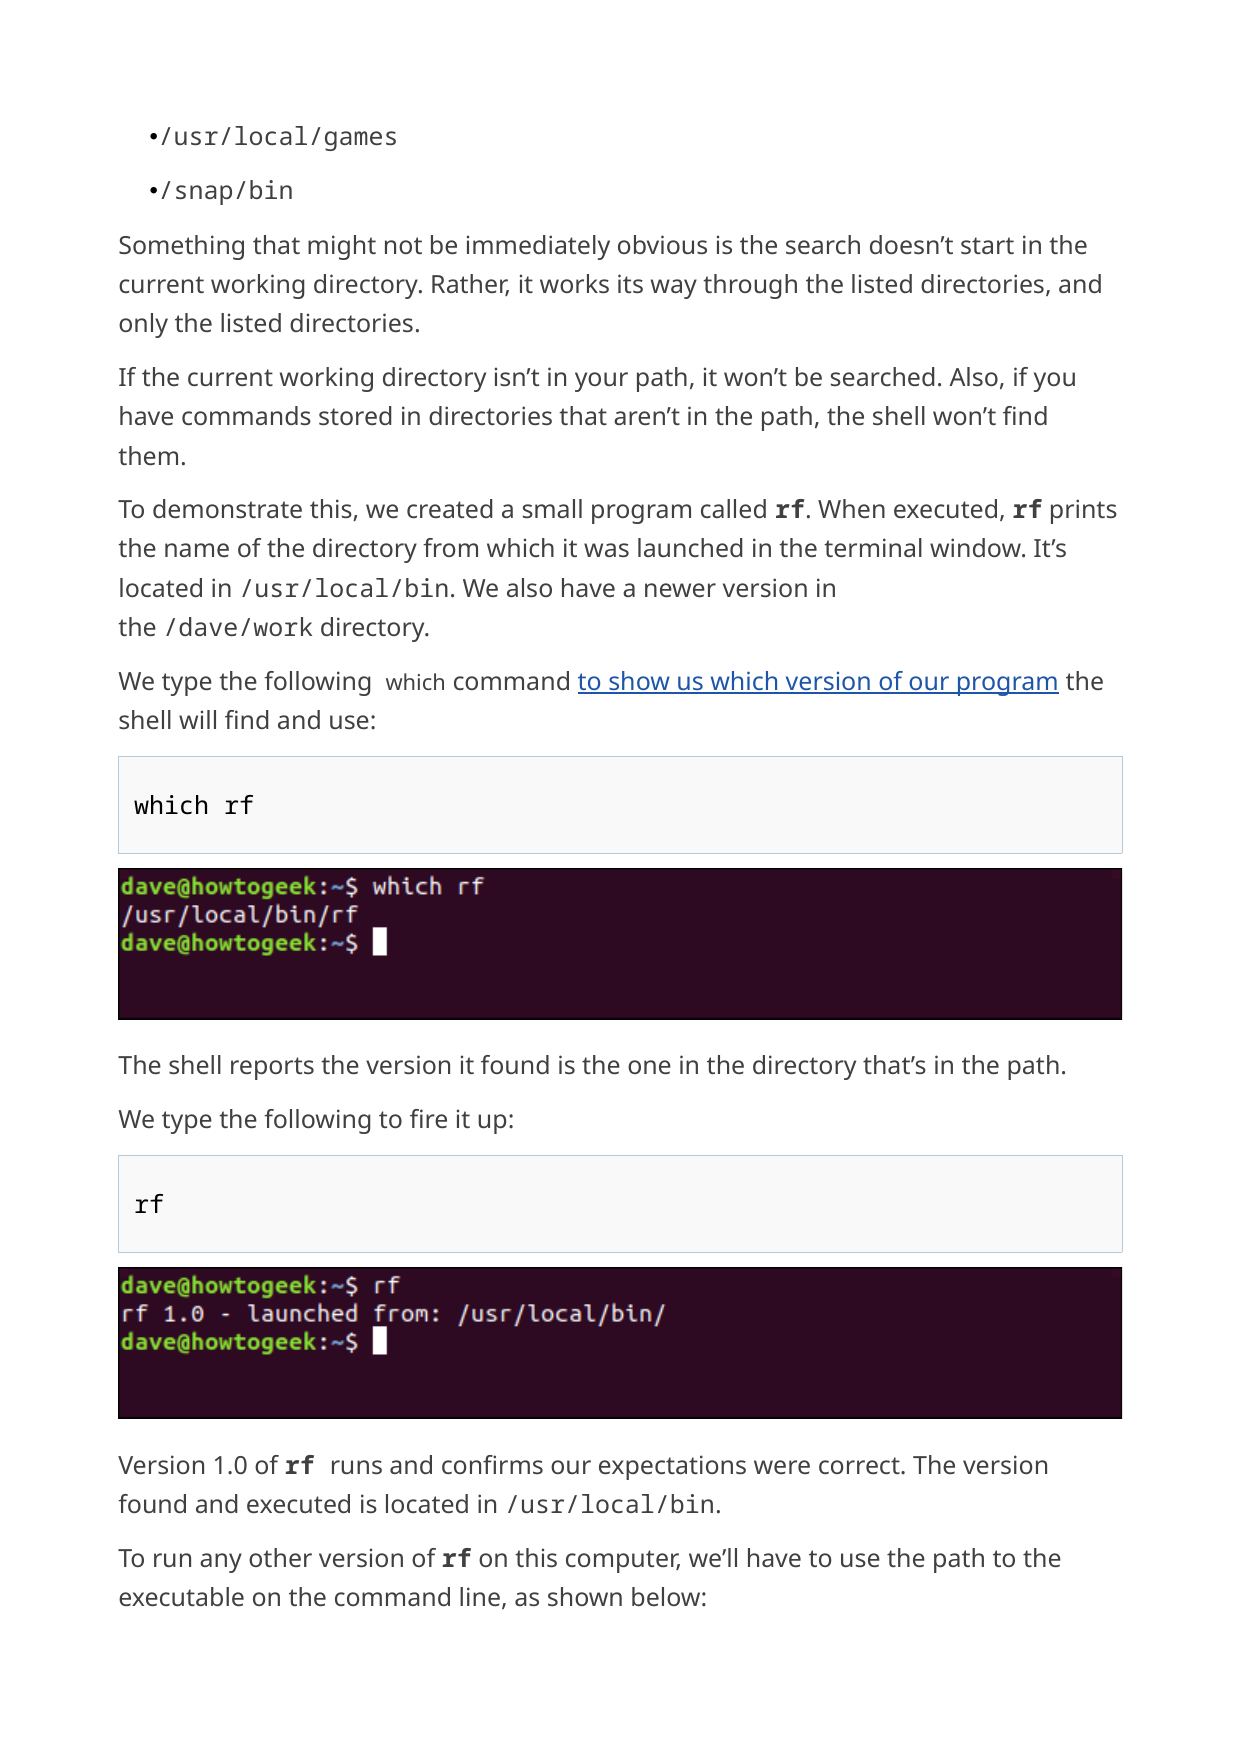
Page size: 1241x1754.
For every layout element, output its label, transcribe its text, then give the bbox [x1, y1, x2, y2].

text We type the following to fire it up: [118, 1102, 1122, 1136]
text To run any other version of rf on this computer, we’ll have to use the path to the executable on the command line, as shown below: [118, 1540, 1122, 1613]
list /usr/local/games [118, 118, 1122, 152]
picture [118, 868, 1123, 1020]
text To demonstrate this, we created a small program called rf. When executed, rf prints the name of the directory from which it was launched in the terminal window. It’s located in /usr/local/bin. We also have a newer version in the /dave/work directory. [118, 492, 1122, 643]
text If the current working directory isn’t in your path, it won’t be searched. Also, if you have commands stored in directories that aren’t in the path, the shell won’t find them. [118, 360, 1122, 472]
text Version 1.0 of rf runs and confirms our expectations were correct. The version found and executed is located in /usr/local/bin. [118, 1447, 1122, 1521]
text The shell reports the version it found is the one in the directory that’s in the path. [118, 1048, 1122, 1082]
text Something that might not be immediately obvious is the search doesn’t start in the current working directory. Rather, it works its way through the listed directories, and only the listed directories. [118, 228, 1122, 340]
picture [118, 1267, 1123, 1419]
text rf [119, 1156, 1122, 1252]
list /snap/bin [118, 173, 1122, 207]
text We type the following which command to show us which version of our program the shell will find and use: [118, 663, 1122, 736]
text which rf [119, 757, 1122, 853]
